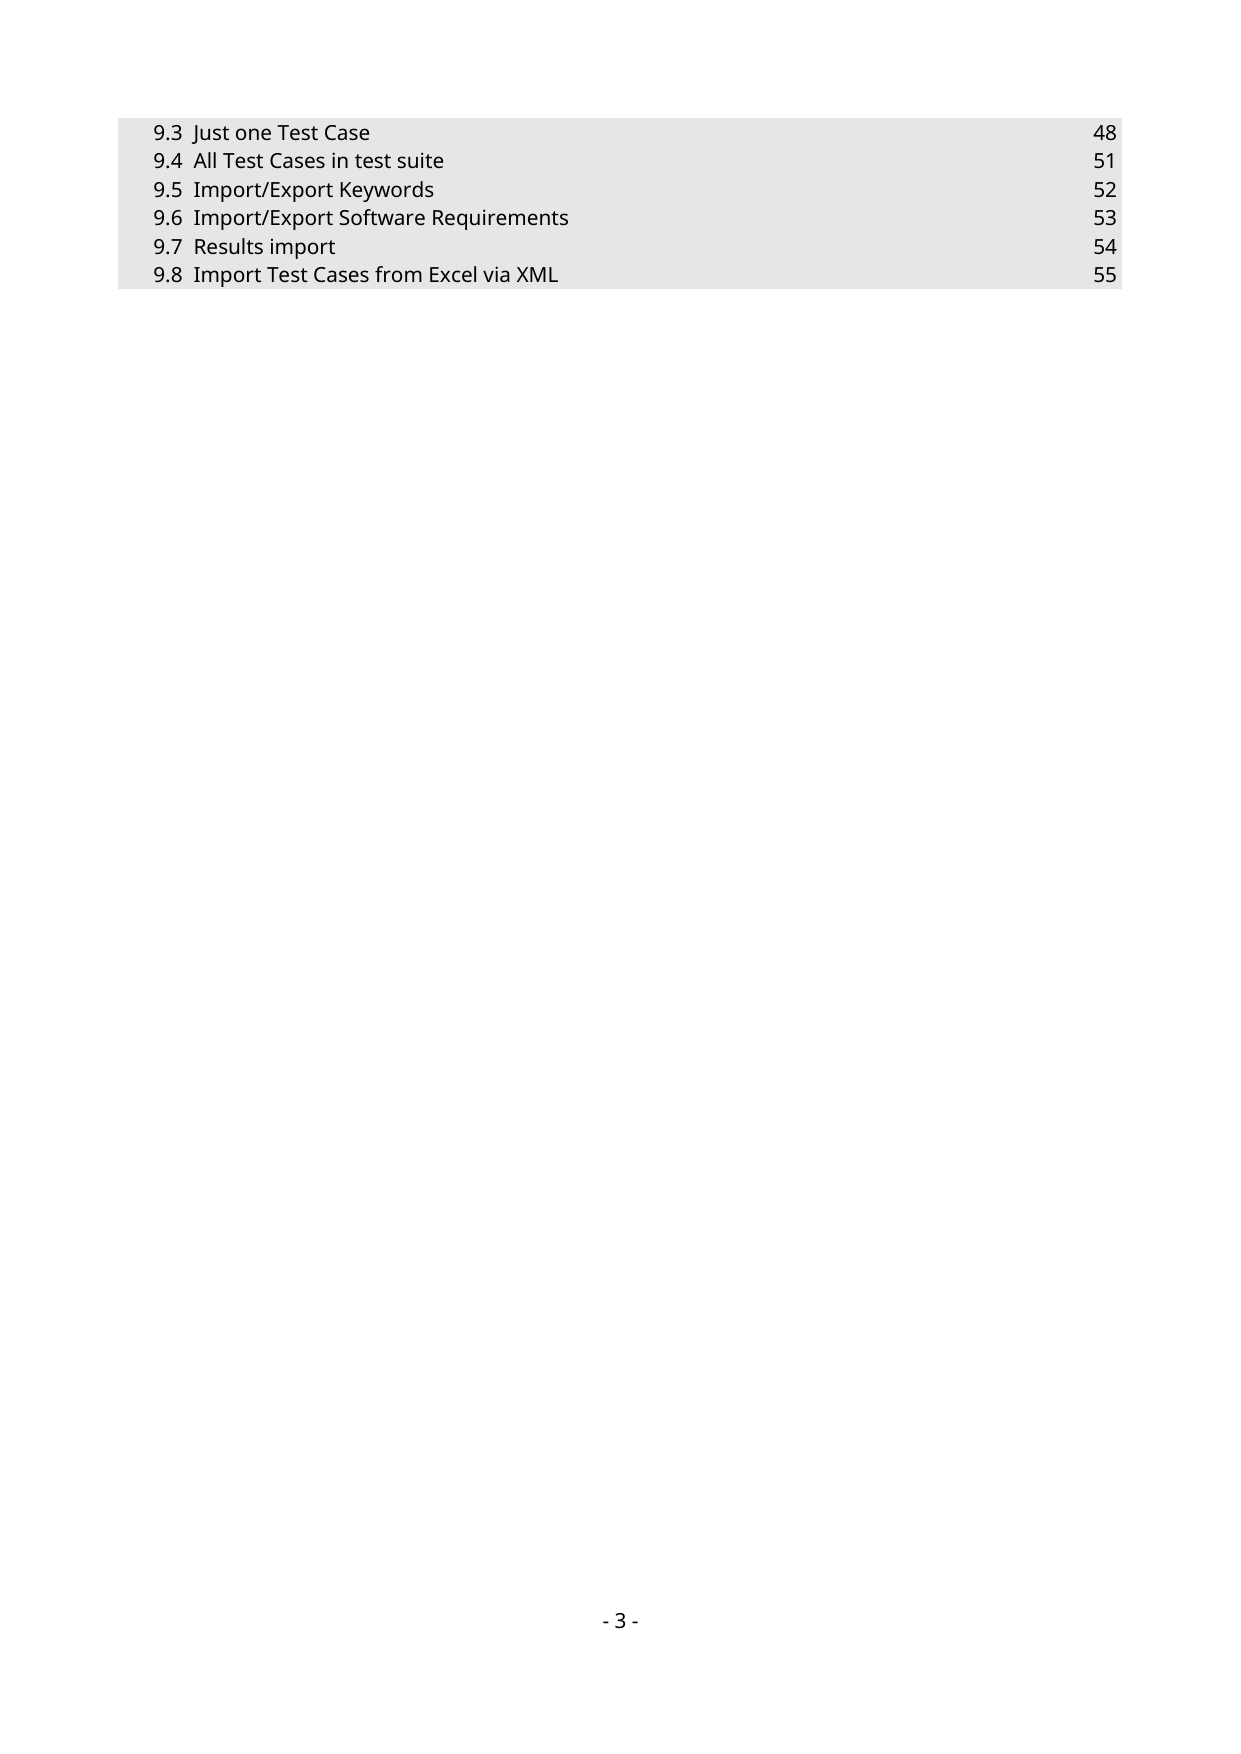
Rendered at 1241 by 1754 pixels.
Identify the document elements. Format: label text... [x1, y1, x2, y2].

text 9.3 Just one Test Case 48 [148, 118, 1122, 147]
text 9.8 Import Test Cases from Excel via XML 55 [148, 260, 1122, 289]
text 9.4 All Test Cases in test suite 51 [148, 147, 1122, 175]
text 9.7 Results import 54 [148, 232, 1122, 260]
text 9.5 Import/Export Keywords 52 [148, 175, 1122, 203]
text 9.6 Import/Export Software Requirements 53 [148, 203, 1122, 232]
